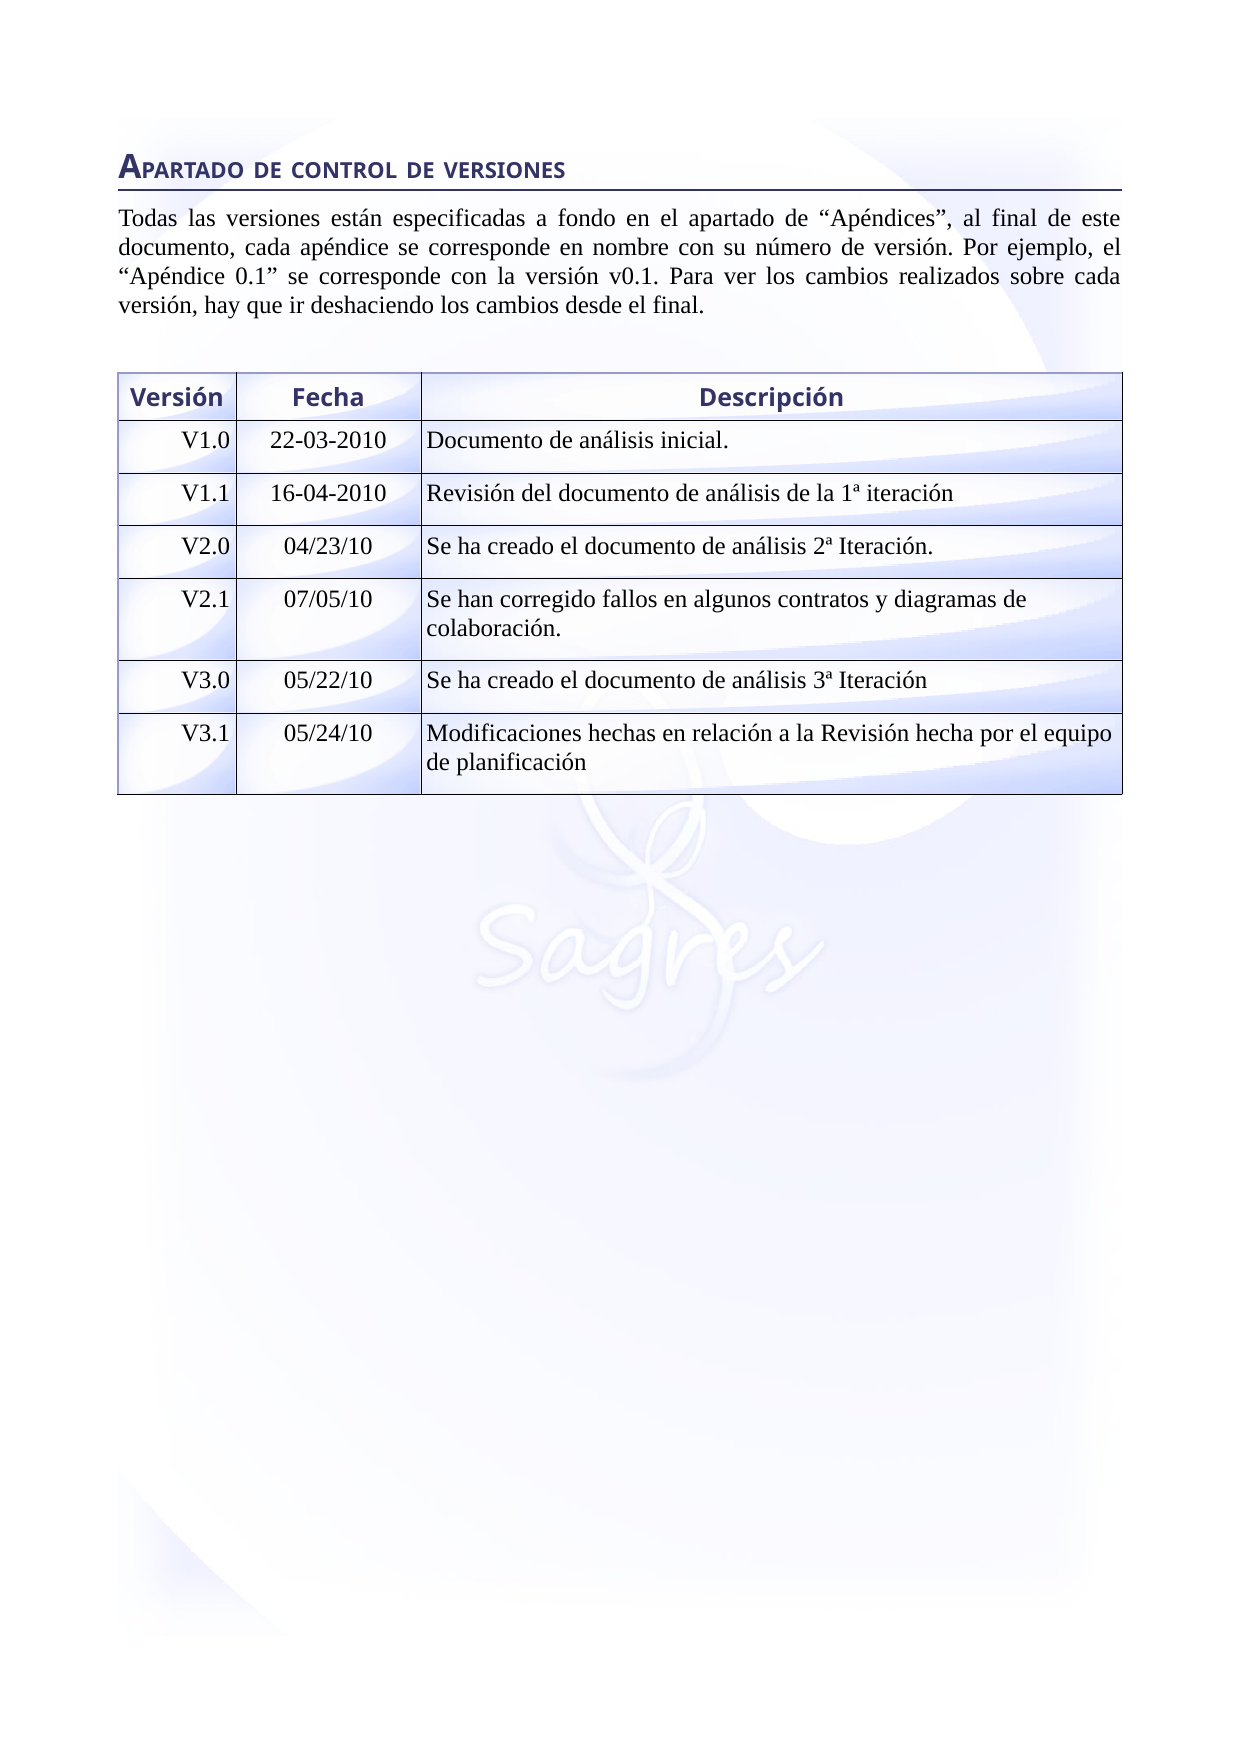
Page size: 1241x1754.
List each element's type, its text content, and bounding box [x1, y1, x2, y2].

table_cell Se ha creado el documento de análisis 2ª Iteración. [422, 526, 1122, 578]
picture [118, 318, 1122, 372]
table_cell V1.0 [119, 421, 236, 473]
table_cell Se han corregido fallos en algunos contratos y diagramas de colaboración. [422, 579, 1122, 660]
table_cell Documento de análisis inicial. [422, 421, 1122, 473]
table_cell V2.1 [119, 579, 236, 660]
table_header Fecha [237, 374, 421, 420]
table_header Descripción [422, 374, 1122, 420]
subtitle Apartado de control de versiones [118, 143, 1122, 189]
table_cell Revisión del documento de análisis de la 1ª iteración [422, 474, 1122, 525]
table_cell V2.0 [119, 526, 236, 578]
table_cell V3.0 [119, 661, 236, 713]
table_header Versión [119, 374, 236, 420]
table_cell 16-04-2010 [237, 474, 421, 525]
picture [118, 795, 1122, 1636]
picture [118, 118, 1122, 143]
table_cell V3.1 [119, 714, 236, 794]
text Todas las versiones están especificadas a fondo en el apartado de “Apéndices”, al final de este documento, cada apéndice se corresponde en nombre con su número de versión. Por ejemplo, el “Apéndice 0.1” se corresponde con la versión v0.1. Para ver los cambios realizados sobre cada versión, hay que ir deshaciendo los cambios desde el final. [118, 203, 1122, 318]
table_cell 24/05/10 [237, 714, 421, 794]
table_cell Modificaciones hechas en relación a la Revisión hecha por el equipo de planificación [422, 714, 1122, 794]
table_cell 23/04/10 [237, 526, 421, 578]
table_cell Se ha creado el documento de análisis 3ª Iteración [422, 661, 1122, 713]
table_cell V1.1 [119, 474, 236, 525]
table_cell 22/05/10 [237, 661, 421, 713]
picture [118, 191, 1122, 203]
table_cell 07/05/10 [237, 579, 421, 660]
table_cell 22-03-2010 [237, 421, 421, 473]
